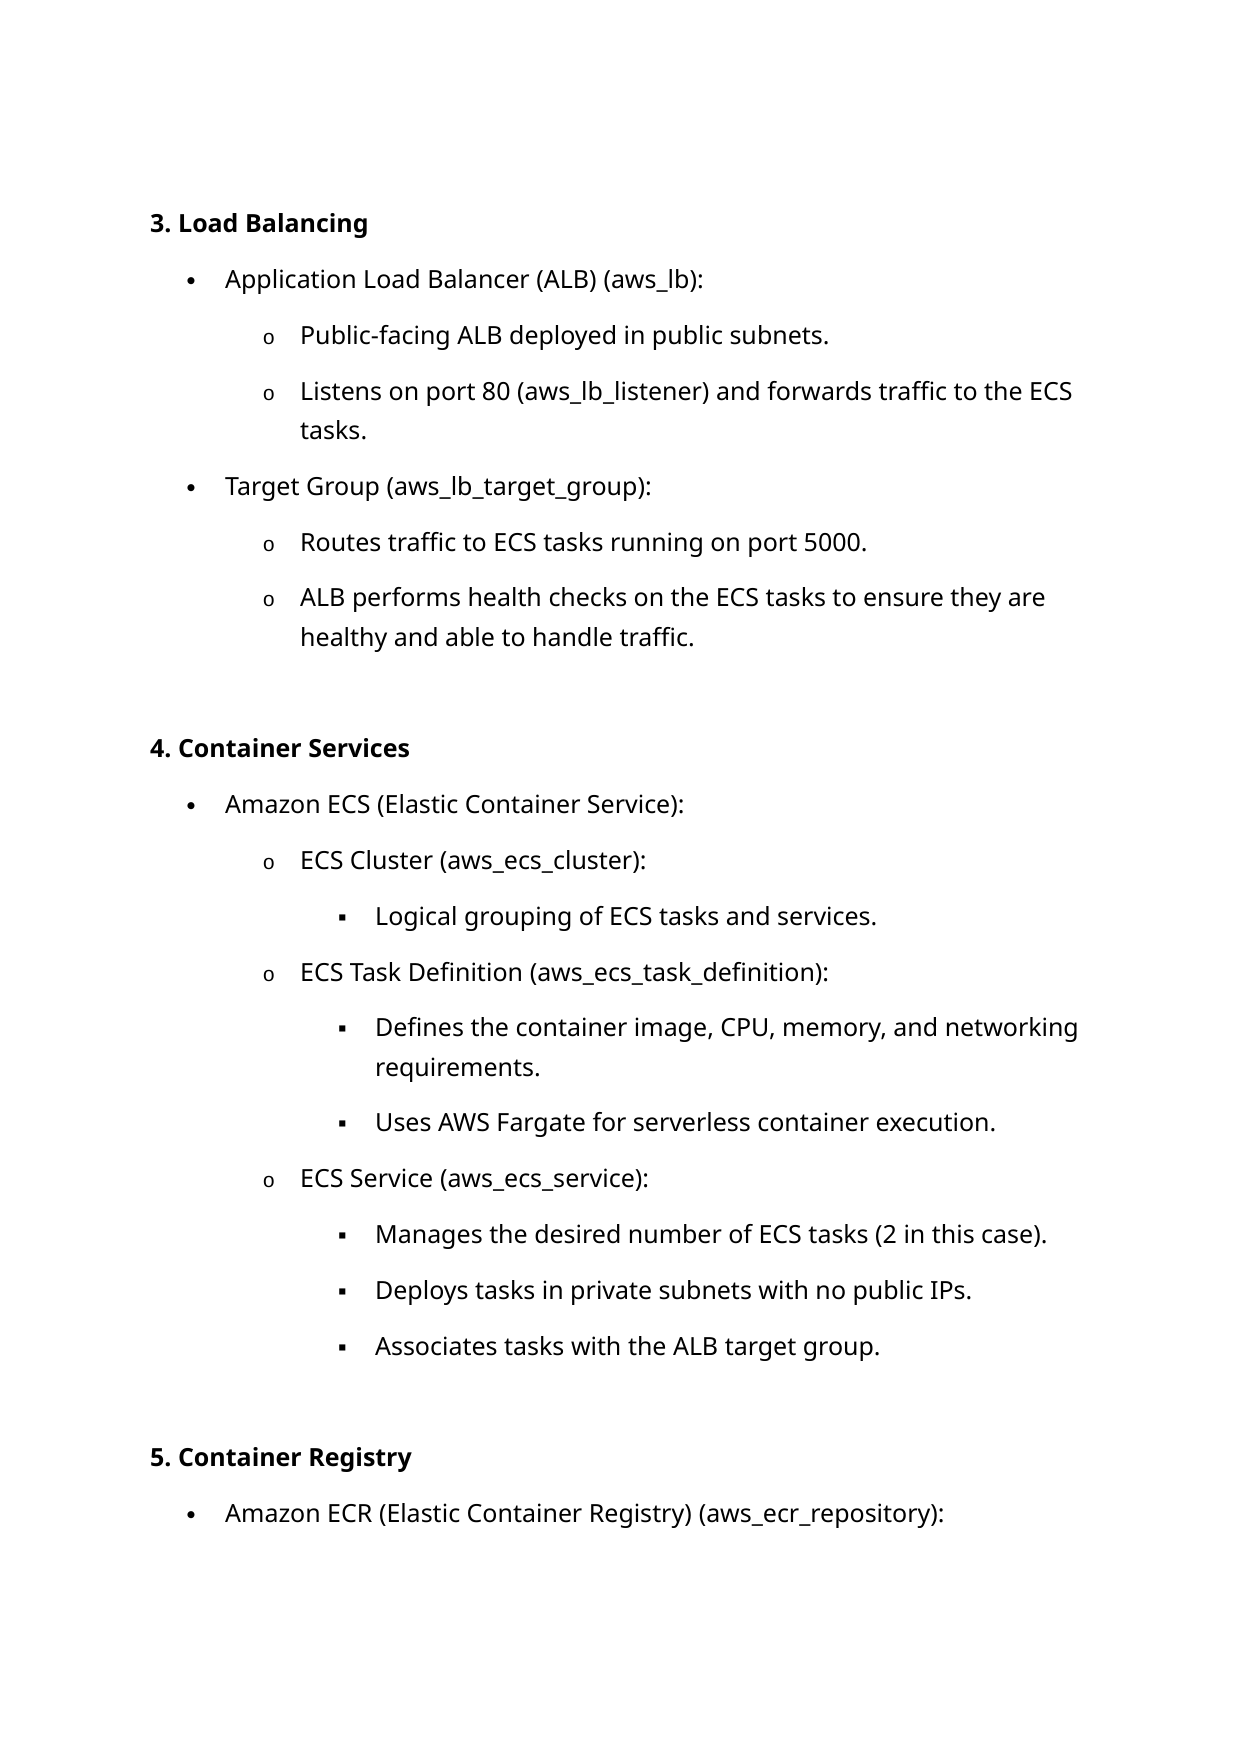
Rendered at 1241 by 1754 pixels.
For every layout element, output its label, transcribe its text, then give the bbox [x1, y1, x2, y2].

list Application Load Balancer (ALB) (aws_lb): [187, 262, 1090, 296]
list Amazon ECS (Elastic Container Service): [187, 787, 1090, 821]
text 3. Load Balancing [150, 206, 1090, 240]
list Target Group (aws_lb_target_group): [187, 468, 1090, 502]
text 4. Container Services [150, 731, 1090, 765]
list ECS Task Definition (aws_ecs_task_definition): [262, 954, 1090, 988]
list ECS Cluster (aws_ecs_cluster): [262, 842, 1090, 877]
list Listens on port 80 (aws_lb_listener) and forwards traffic to the ECS tasks. [262, 373, 1090, 447]
list Logical grouping of ECS tasks and services. [337, 898, 1090, 932]
list Associates tasks with the ALB target group. [337, 1328, 1090, 1362]
list Deploys tasks in private subnets with no public IPs. [337, 1272, 1090, 1307]
list Amazon ECR (Elastic Container Registry) (aws_ecr_repository): [187, 1496, 1090, 1530]
list ALB performs health checks on the ECS tasks to ensure they are healthy and able to handle traffic. [262, 580, 1090, 653]
list Uses AWS Fargate for serverless container execution. [337, 1105, 1090, 1139]
list Public-facing ALB deployed in public subnets. [262, 317, 1090, 352]
text 5. Container Registry [150, 1440, 1090, 1474]
list Manages the desired number of ECS tasks (2 in this case). [337, 1217, 1090, 1251]
list Routes traffic to ECS tasks running on port 5000. [262, 524, 1090, 558]
list Defines the container image, CPU, memory, and networking requirements. [337, 1010, 1090, 1083]
list ECS Service (aws_ecs_service): [262, 1161, 1090, 1195]
